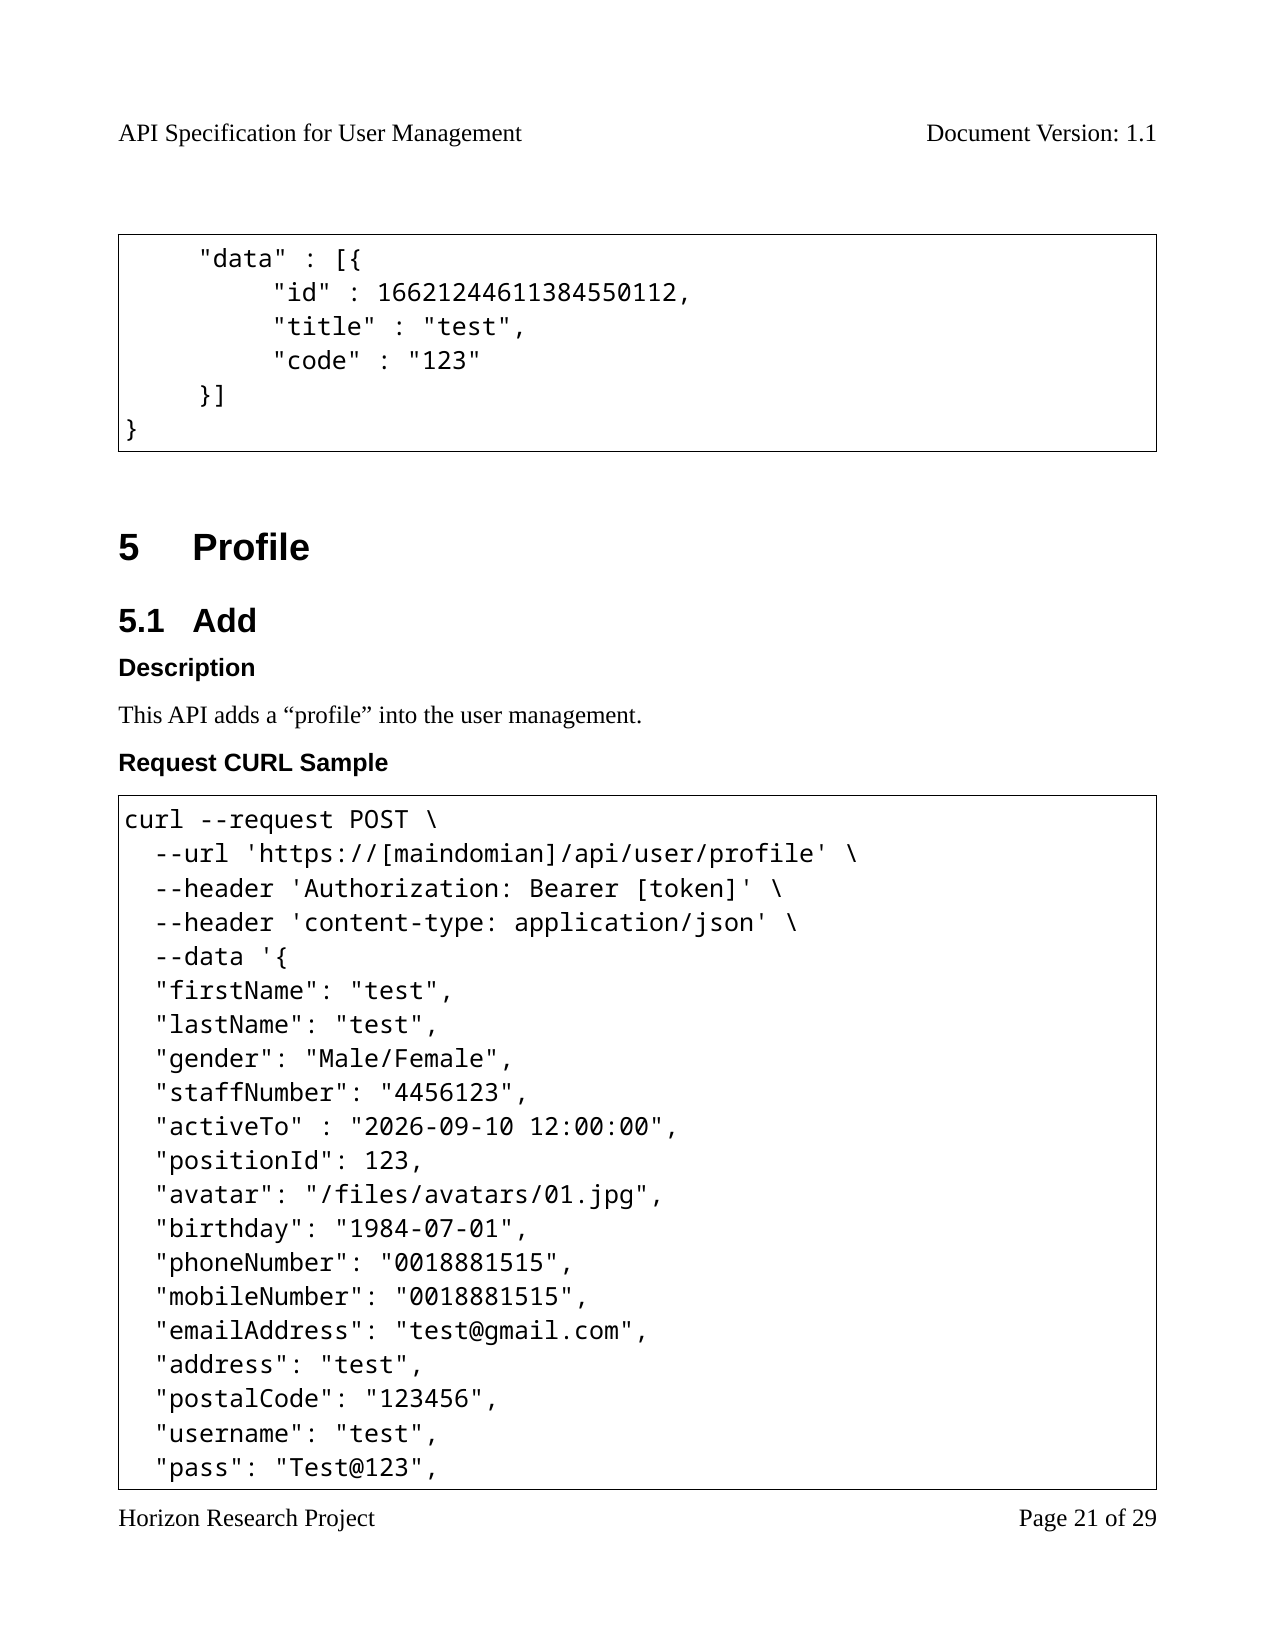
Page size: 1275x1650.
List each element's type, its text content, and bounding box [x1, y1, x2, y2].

table_header curl --request POST \ --url 'https://[maindomian]/api/user/profile' \ --header 'Authorization: Bearer [token]' \ --header 'content-type: application/json' \ --data '{ "firstName": "test", "lastName": "test", "gender": "Male/Female", "staffNumber": "4456123", "activeTo" : "2026-09-10 12:00:00", "positionId": 123, "avatar": "/files/avatars/01.jpg", "birthday": "1984-07-01", "phoneNumber": "0018881515", "mobileNumber": "0018881515", "emailAddress": "test@gmail.com", "address": "test", "postalCode": "123456", "username": "test", "pass": "Test@123", [119, 796, 1156, 1489]
subtitle Profile [118, 524, 1157, 568]
text This API adds a “profile” into the user management. [118, 700, 1157, 729]
text Request CURL Sample [118, 748, 1157, 776]
subtitle Add [118, 601, 1157, 640]
text Description [118, 652, 1157, 681]
table_header "data" : [{ "id" : 16621244611384550112, "title" : "test", "code" : "123" }] } [119, 235, 1156, 451]
